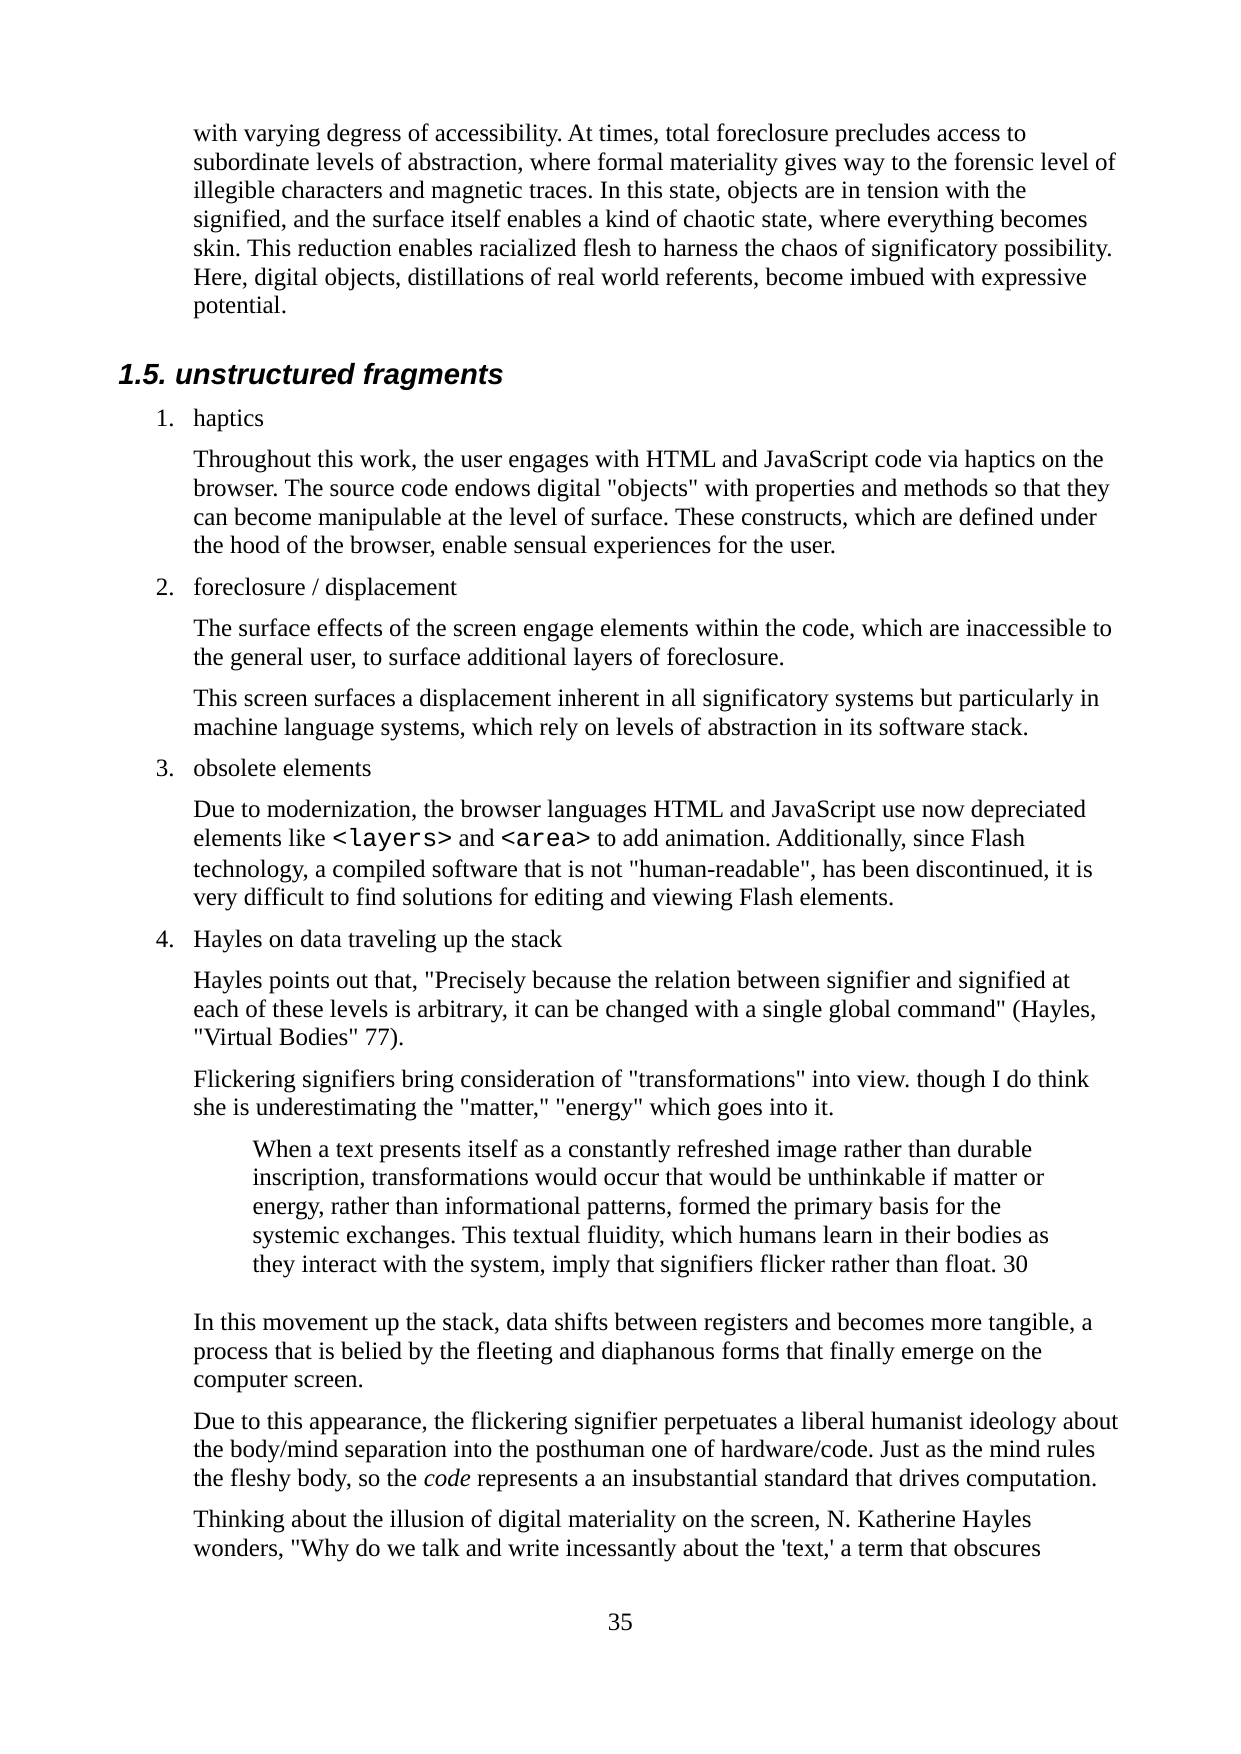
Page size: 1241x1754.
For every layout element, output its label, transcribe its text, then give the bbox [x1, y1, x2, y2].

list obsolete elements [156, 753, 1122, 782]
list This screen surfaces a displacement inherent in all significatory systems but particularly in machine language systems, which rely on levels of abstraction in its software stack. [156, 683, 1122, 740]
list Throughout this work, the user engages with HTML and JavaScript code via haptics on the browser. The source code endows digital "objects" with properties and methods so that they can become manipulable at the level of surface. These constructs, which are defined under the hood of the browser, enable sensual experiences for the user. [156, 444, 1122, 559]
list Due to modernization, the browser languages HTML and JavaScript use now depreciated elements like <layers> and <area> to add animation. Additionally, since Flash technology, a compiled software that is not "human-readable", has been discontinued, it is very difficult to find solutions for editing and viewing Flash elements. [156, 794, 1122, 911]
list Thinking about the illusion of digital materiality on the screen, N. Katherine Hayles wonders, "Why do we talk and write incessantly about the 'text,' a term that obscures [156, 1504, 1122, 1562]
list Hayles points out that, "Precisely because the relation between signifier and signified at each of these levels is arbitrary, it can be changed with a single global command" (Hayles, "Virtual Bodies" 77). [156, 965, 1122, 1051]
list Hayles on data traveling up the stack [156, 924, 1122, 952]
list Due to this appearance, the flickering signifier perpetuates a liberal humanist ideology about the body/mind separation into the posthuman one of hardware/code. Just as the mind rules the fleshy body, so the code represents a an insubstantial standard that drives computation. [156, 1406, 1122, 1492]
list haptics [156, 403, 1122, 432]
list with varying degress of accessibility. At times, total foreclosure precludes access to subordinate levels of abstraction, where formal materiality gives way to the forensic level of illegible characters and magnetic traces. In this state, objects are in tension with the signified, and the surface itself enables a kind of chaotic state, where everything becomes skin. This reduction enables racialized flesh to harness the chaos of significatory possibility. Here, digital objects, distillations of real world referents, become imbued with expressive potential. [156, 118, 1122, 319]
list In this movement up the stack, data shifts between registers and becomes more tangible, a process that is belied by the fleeting and diaphanous forms that finally emerge on the computer screen. [156, 1307, 1122, 1393]
list The surface effects of the screen engage elements within the code, which are inaccessible to the general user, to surface additional layers of foreclosure. [156, 613, 1122, 670]
list Flickering signifiers bring consideration of "transformations" into view. though I do think she is underestimating the "matter," "energy" which goes into it. [156, 1064, 1122, 1121]
list When a text presents itself as a constantly refreshed image rather than durable inscription, transformations would occur that would be unthinkable if matter or energy, rather than informational patterns, formed the primary basis for the systemic exchanges. This textual fluidity, which humans learn in their bodies as they interact with the system, imply that signifiers flicker rather than float. 30 [215, 1134, 1063, 1277]
subtitle unstructured fragments [118, 357, 1122, 390]
list foreclosure / displacement [156, 572, 1122, 600]
